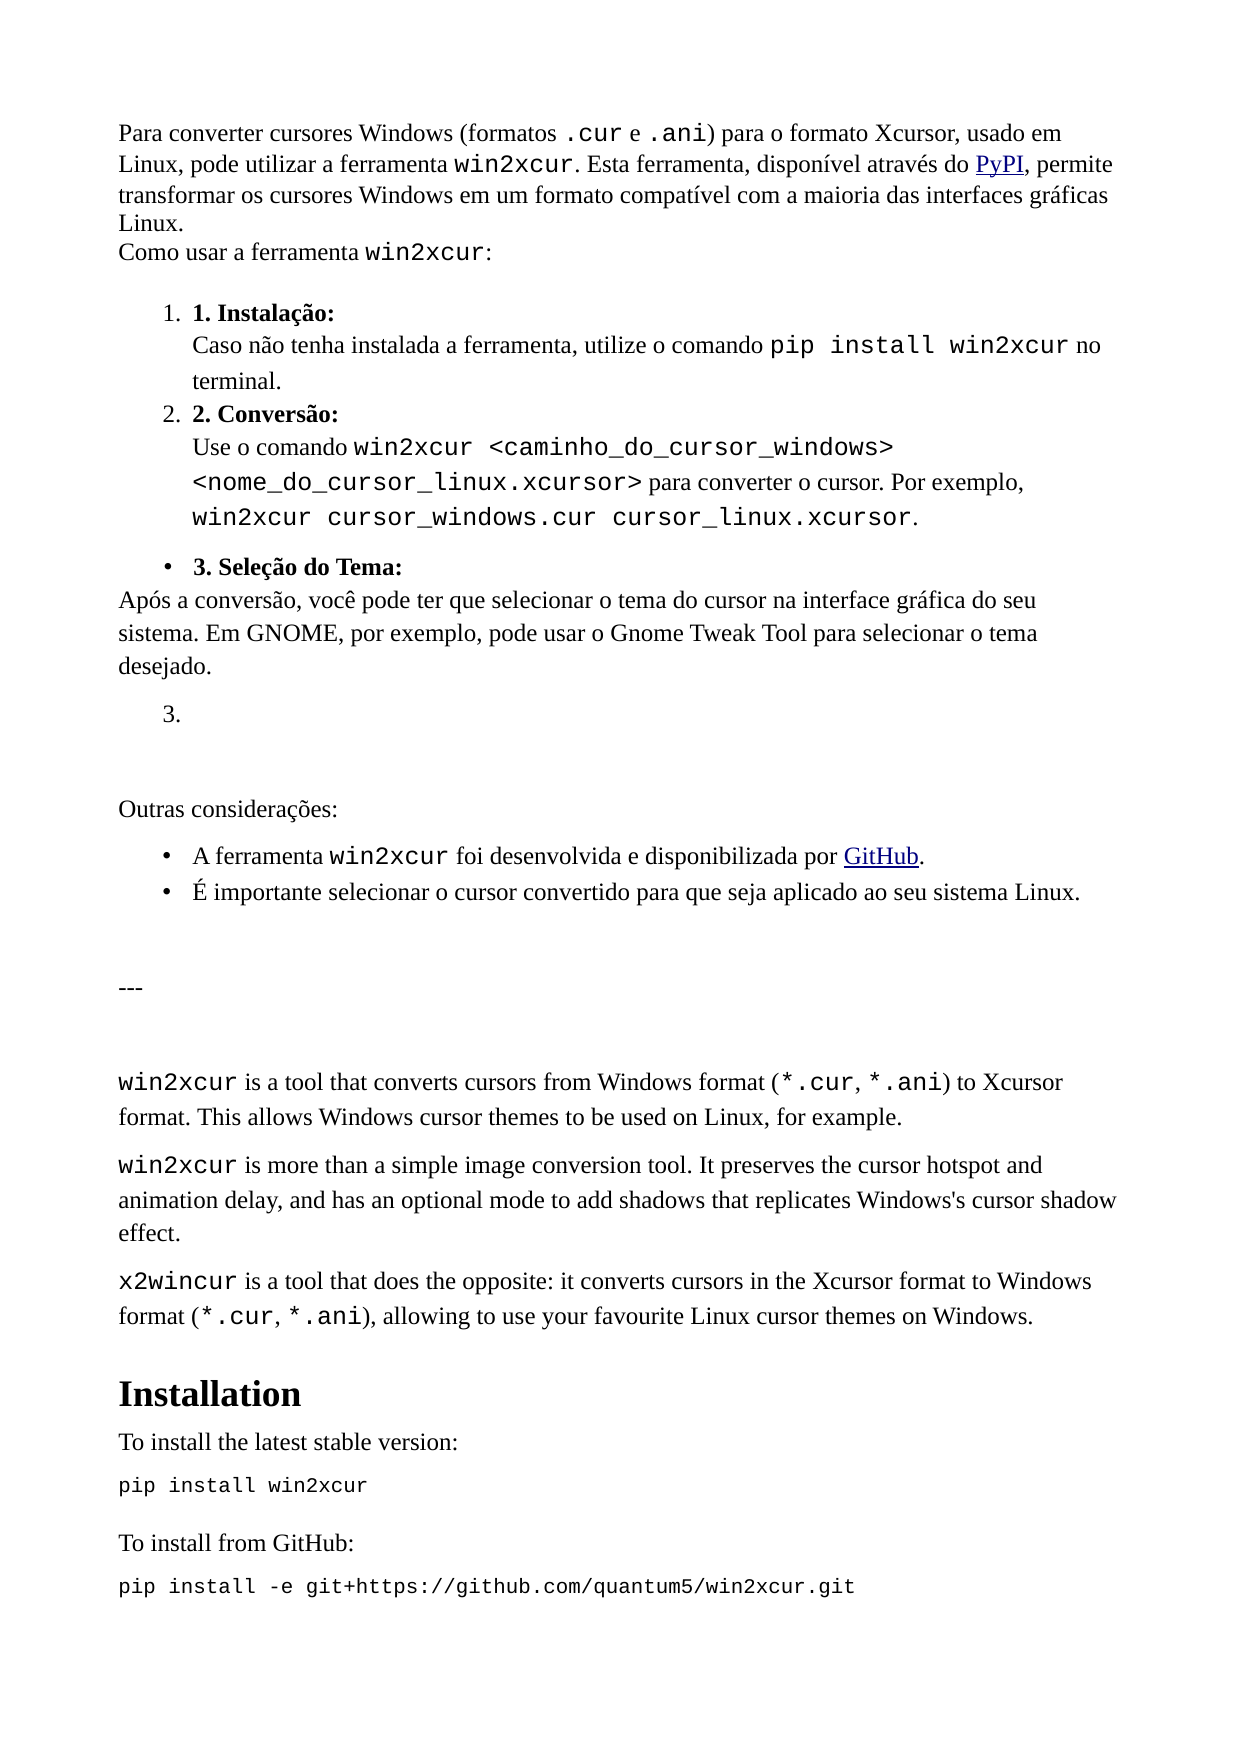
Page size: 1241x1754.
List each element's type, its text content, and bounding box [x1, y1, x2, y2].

list 1. Instalação: [162, 298, 1122, 326]
text win2xcur is a tool that converts cursors from Windows format (*.cur, *.ani) to Xcursor format. This allows Windows cursor themes to be used on Linux, for example. [118, 1067, 1122, 1131]
text Como usar a ferramenta win2xcur: [118, 237, 1122, 268]
text x2wincur is a tool that does the opposite: it converts cursors in the Xcursor format to Windows format (*.cur, *.ani), allowing to use your favourite Linux cursor themes on Windows. [118, 1266, 1122, 1332]
text --- [118, 972, 1122, 1001]
subtitle Installation [118, 1372, 1122, 1415]
list Caso não tenha instalada a ferramenta, utilize o comando pip install win2xcur no terminal. [162, 331, 1122, 394]
list 2. Conversão: [162, 399, 1122, 427]
text Após a conversão, você pode ter que selecionar o tema do cursor na interface gráfica do seu sistema. Em GNOME, por exemplo, pode usar o Gnome Tweak Tool para selecionar o tema desejado. [118, 585, 1122, 680]
text Para converter cursores Windows (formatos .cur e .ani) para o formato Xcursor, usado em Linux, pode utilizar a ferramenta win2xcur. Esta ferramenta, disponível através do PyPI, permite transformar os cursores Windows em um formato compatível com a maioria das interfaces gráficas Linux. [118, 118, 1122, 237]
text To install from GitHub: [118, 1528, 1122, 1557]
list 3. Seleção do Tema: [164, 552, 1122, 581]
text Outras considerações: [118, 794, 1122, 823]
text pip install win2xcur [118, 1475, 1122, 1498]
text win2xcur is more than a simple image conversion tool. It preserves the cursor hotspot and animation delay, and has an optional mode to add shadows that replicates Windows's cursor shadow effect. [118, 1150, 1122, 1247]
list Use o comando win2xcur <caminho_do_cursor_windows> <nome_do_cursor_linux.xcursor> para converter o cursor. Por exemplo, win2xcur cursor_windows.cur cursor_linux.xcursor. [162, 432, 1122, 533]
text To install the latest stable version: [118, 1427, 1122, 1456]
text pip install -e git+https://github.com/quantum5/win2xcur.git [118, 1576, 1122, 1599]
list É importante selecionar o cursor convertido para que seja aplicado ao seu sistema Linux. [162, 877, 1122, 906]
list A ferramenta win2xcur foi desenvolvida e disponibilizada por GitHub. [162, 841, 1122, 872]
